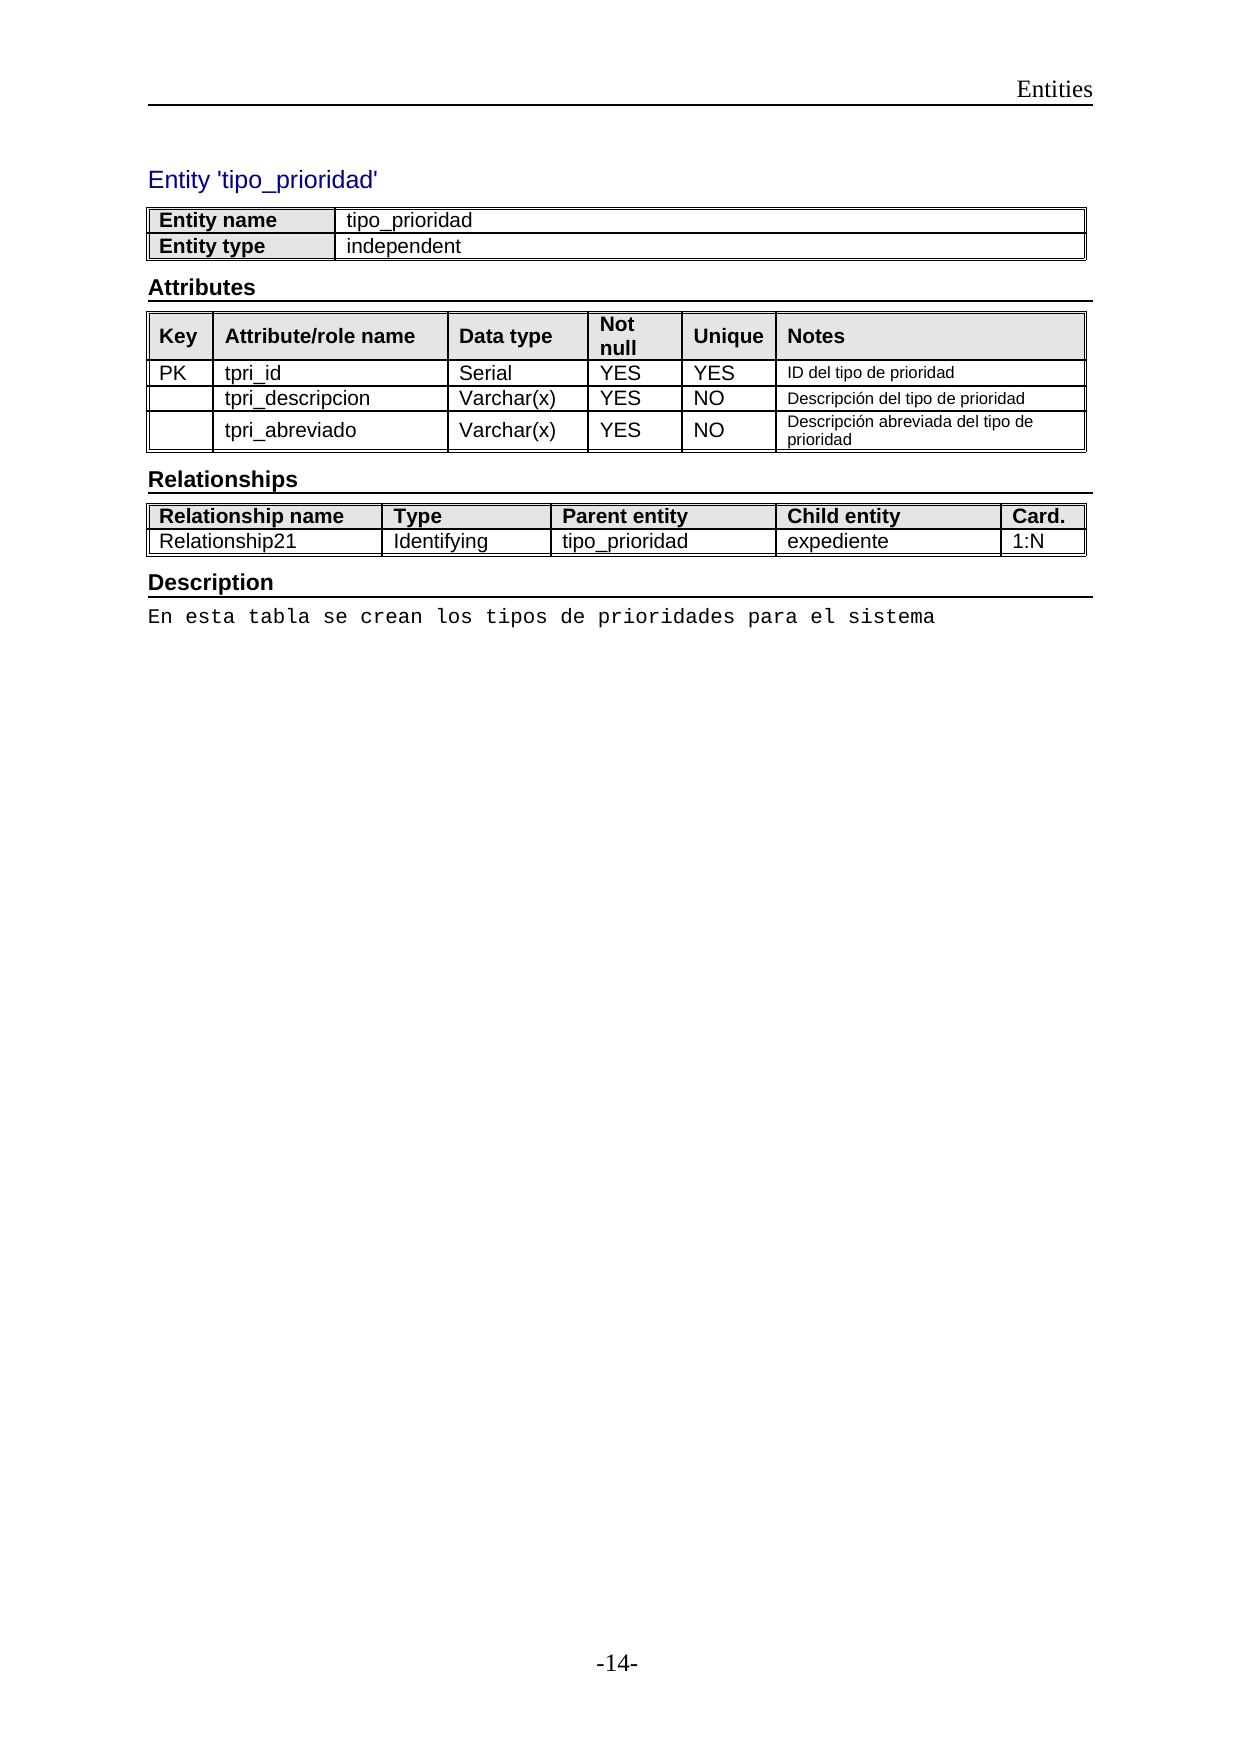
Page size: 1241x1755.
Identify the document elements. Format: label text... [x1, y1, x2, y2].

table_cell tpri_id [214, 361, 447, 385]
table_header Data type [449, 314, 587, 359]
table_header Unique [683, 314, 775, 359]
text Attributes [148, 274, 1093, 300]
table_cell tpri_abreviado [214, 412, 447, 449]
table_cell YES [683, 361, 775, 385]
table_header Entity name [150, 210, 334, 232]
table_cell NO [683, 387, 775, 410]
table_cell Varchar(x) [449, 387, 587, 410]
text Entity 'tipo_prioridad' [148, 166, 1093, 194]
table_cell tpri_descripcion [214, 387, 447, 410]
table_cell NO [683, 412, 775, 449]
table_cell Varchar(x) [449, 412, 587, 449]
table_cell 1:N [1002, 530, 1084, 553]
table_header tipo_prioridad [336, 210, 1084, 232]
text Description [148, 570, 1093, 596]
table_cell YES [589, 361, 681, 385]
table_cell Descripción del tipo de prioridad [777, 387, 1084, 410]
table_cell tipo_prioridad [552, 530, 775, 553]
table_header Notes [777, 314, 1084, 359]
table_cell YES [589, 387, 681, 410]
table_cell Relationship21 [150, 530, 381, 553]
text Relationships [148, 466, 1093, 492]
table_header Relationship name [150, 506, 381, 528]
table_cell [150, 387, 212, 410]
table_header Card. [1002, 506, 1084, 528]
table_cell independent [336, 234, 1084, 258]
table_header Key [150, 314, 212, 359]
table_cell Descripción abreviada del tipo de prioridad [777, 412, 1084, 449]
table_header Type [383, 506, 550, 528]
table_cell ID del tipo de prioridad [777, 361, 1084, 385]
table_header Not null [589, 314, 681, 359]
table_cell Serial [449, 361, 587, 385]
table_cell PK [150, 361, 212, 385]
table_cell [150, 412, 212, 449]
table_header Child entity [777, 506, 1000, 528]
table_cell Entity type [150, 234, 334, 258]
table_cell YES [589, 412, 681, 449]
table_header Parent entity [552, 506, 775, 528]
table_header Attribute/role name [214, 314, 447, 359]
table_cell Identifying [383, 530, 550, 553]
table_cell expediente [777, 530, 1000, 553]
text En esta tabla se crean los tipos de prioridades para el sistema [148, 606, 1093, 630]
